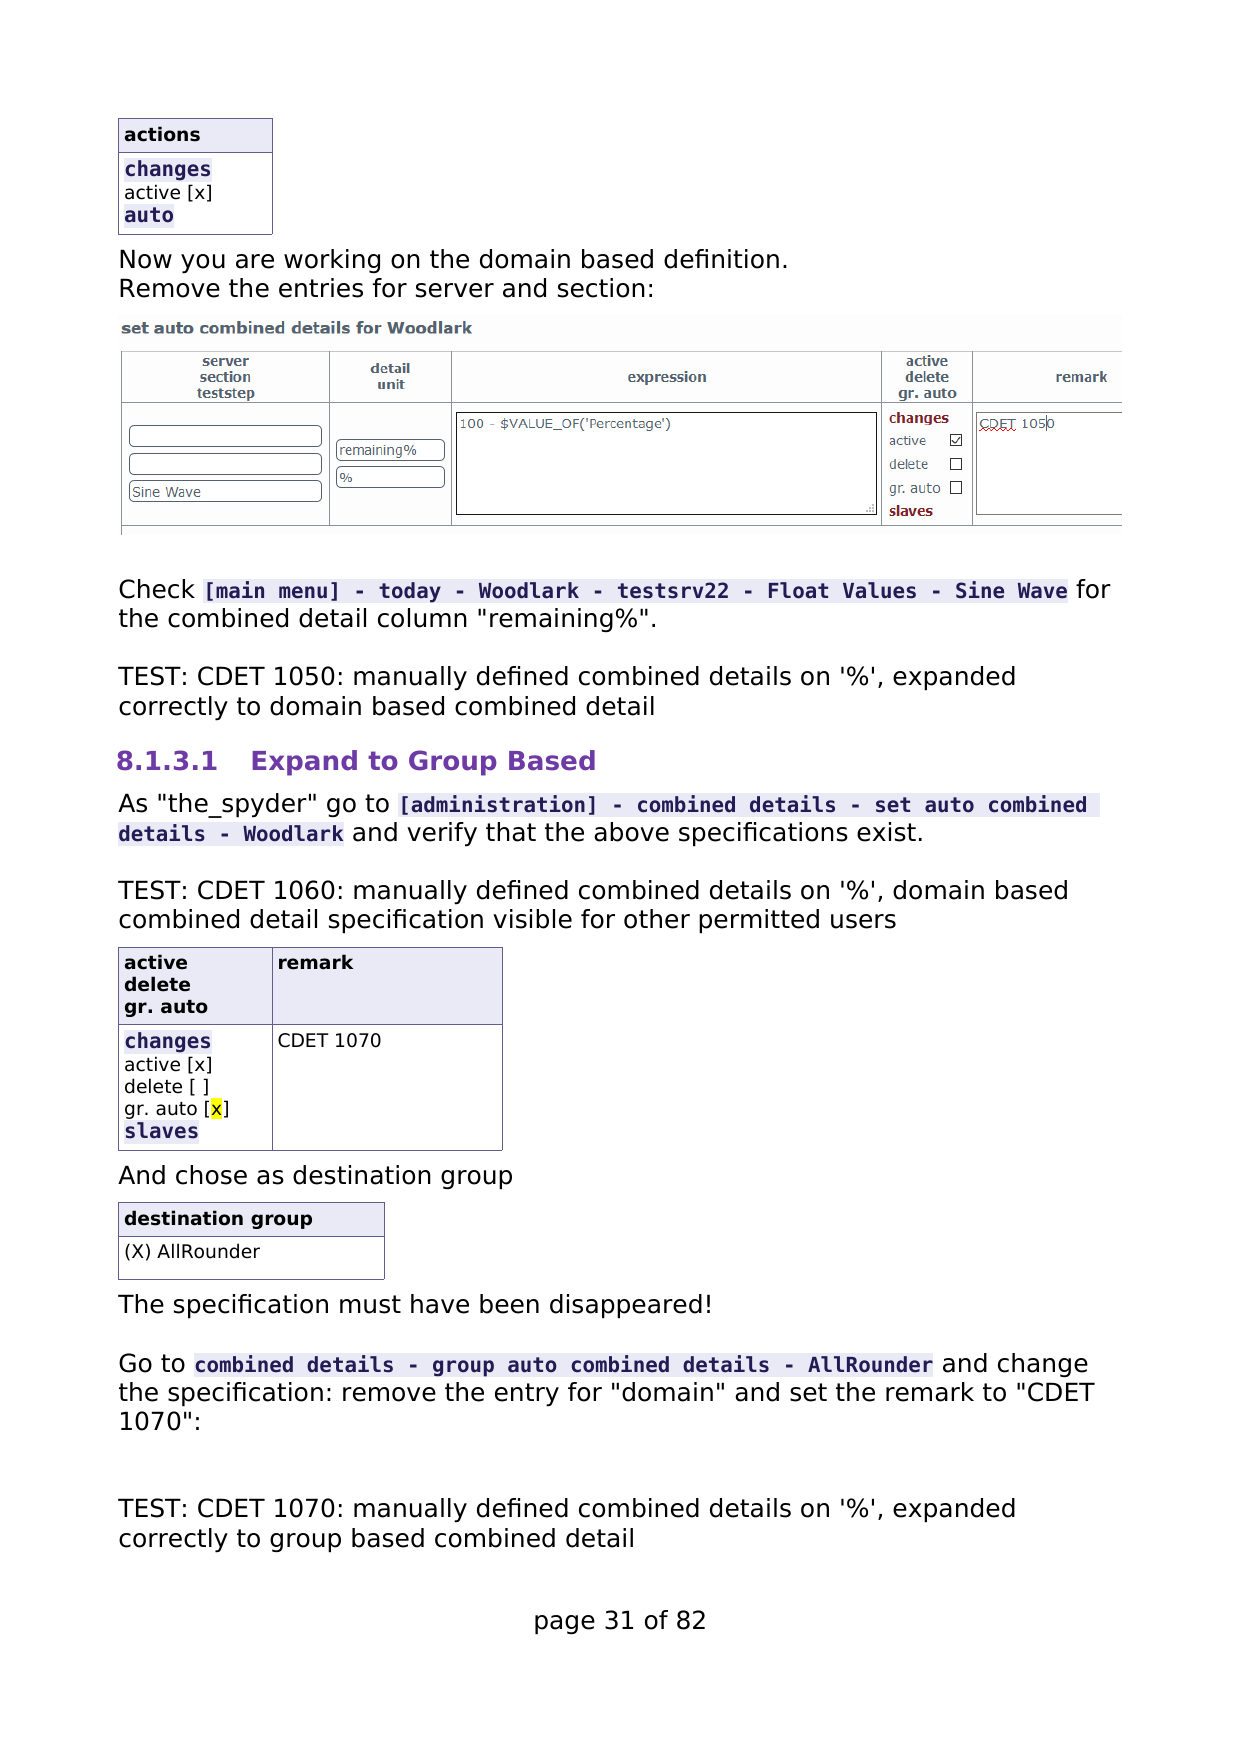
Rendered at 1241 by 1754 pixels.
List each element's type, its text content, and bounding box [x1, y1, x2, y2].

text The specification must have been disappeared! [118, 1291, 1122, 1320]
text As "the_spyder" go to [administration] - combined details - set auto combined details - Woodlark and verify that the above specifications exist. [118, 789, 1122, 847]
text TEST: CDET 1060: manually defined combined details on '%', domain based combined detail specification visible for other permitted users [118, 876, 1122, 935]
table_header actions [119, 119, 272, 152]
text And chose as destination group [118, 1161, 1122, 1191]
table_cell changes active [x] delete [ ] gr. auto [x] slaves [119, 1025, 272, 1149]
table_header remark [273, 948, 502, 1024]
subtitle Expand to Group Based [118, 746, 1122, 776]
table_cell CDET 1070 [273, 1025, 502, 1149]
text TEST: CDET 1070: manually defined combined details on '%', expanded correctly to group based combined detail [118, 1495, 1122, 1553]
text Check [main menu] - today - Woodlark - testsrv22 - Float Values - Sine Wave for the combined detail column "remaining%". [118, 575, 1122, 633]
picture [118, 315, 1122, 535]
table_cell (X) AllRounder [119, 1237, 384, 1279]
text Now you are working on the domain based definition. [118, 245, 1122, 274]
table_cell changes active [x] auto [119, 153, 272, 233]
text Go to combined details - group auto combined details - AllRounder and change the specification: remove the entry for "domain" and set the remark to "CDET 1070": [118, 1349, 1122, 1436]
table_header active delete gr. auto [119, 948, 272, 1024]
text Remove the entries for server and section: [118, 274, 1122, 304]
table_header destination group [119, 1203, 384, 1236]
text TEST: CDET 1050: manually defined combined details on '%', expanded correctly to domain based combined detail [118, 663, 1122, 721]
